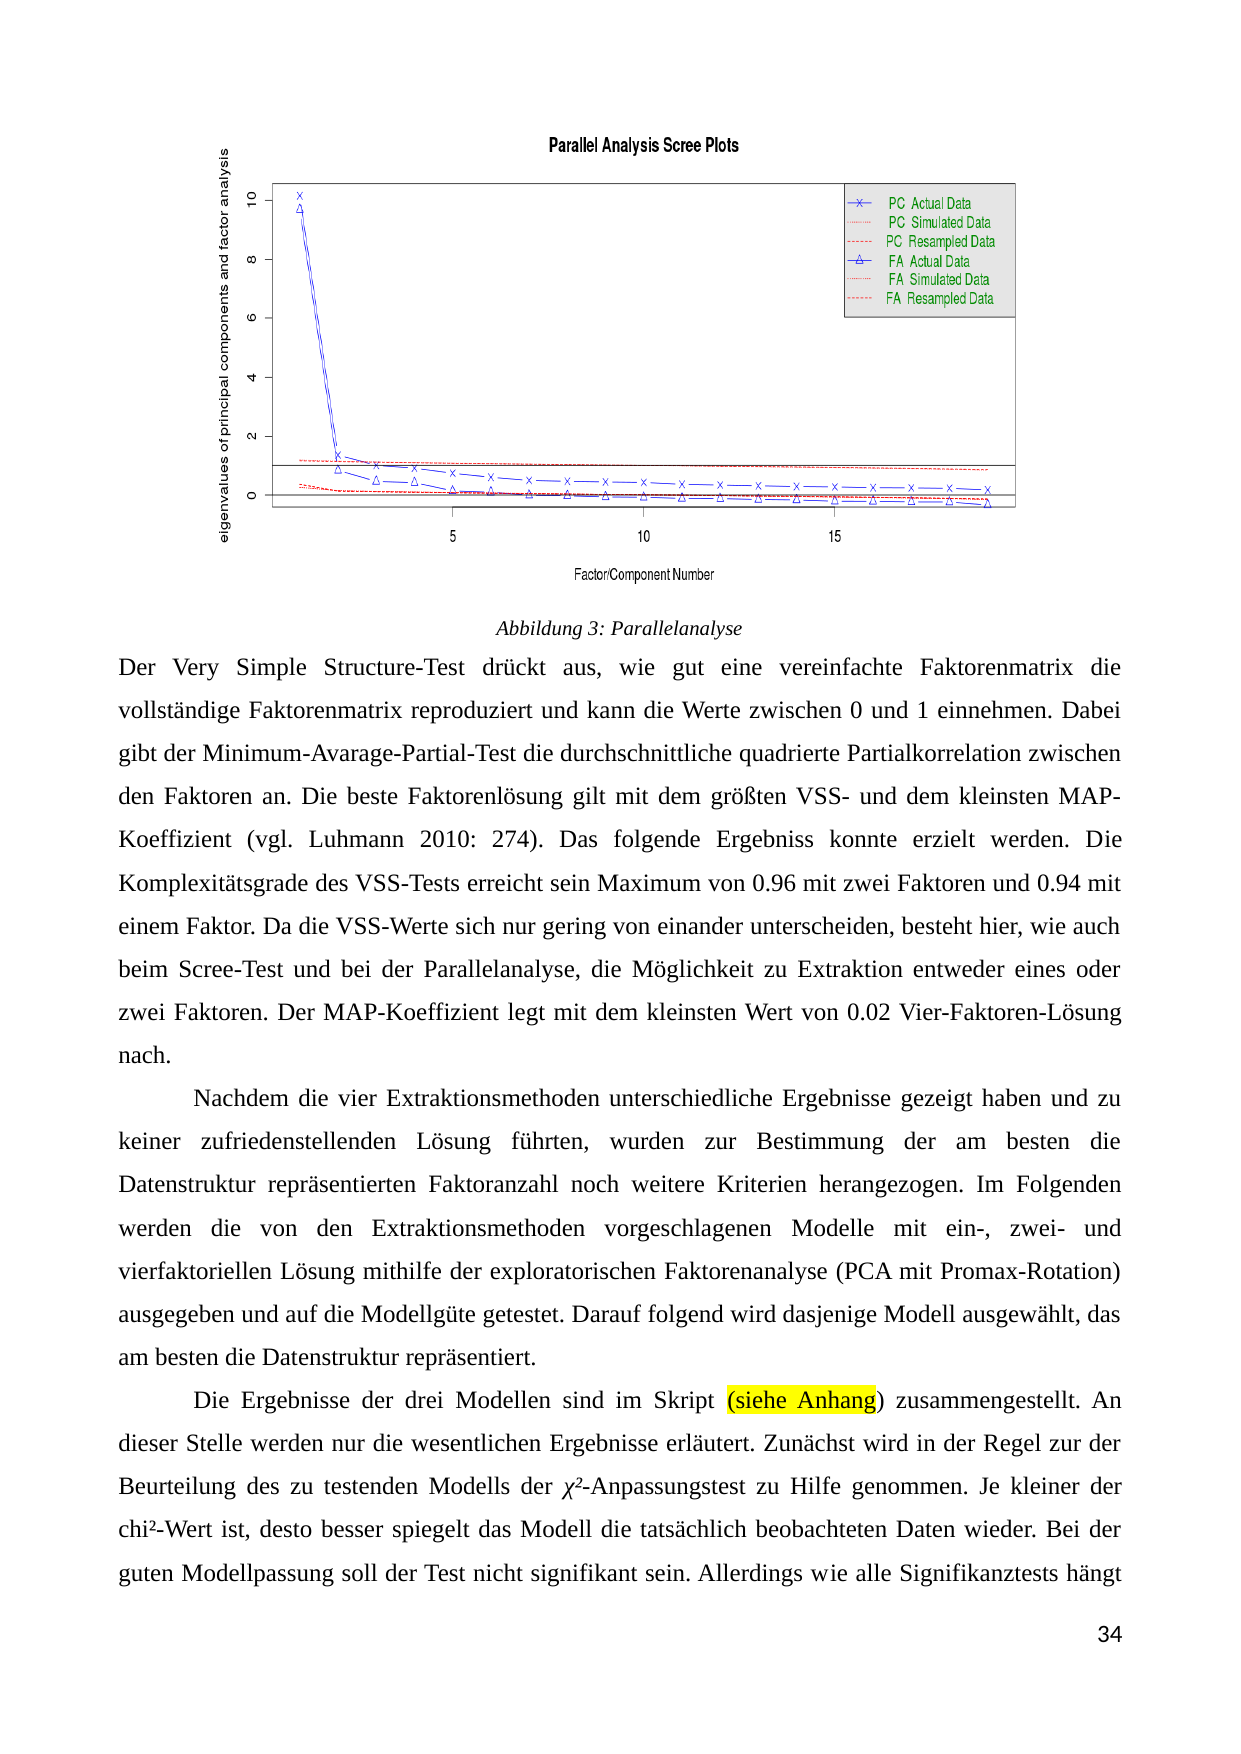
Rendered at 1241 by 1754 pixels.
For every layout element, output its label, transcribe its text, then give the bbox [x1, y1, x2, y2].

text Nachdem die vier Extraktionsmethoden unterschiedliche Ergebnisse gezeigt haben und zu keiner zufriedenstellenden Lösung führten, wurden zur Bestimmung der am besten die Datenstruktur repräsentierten Faktoranzahl noch weitere Kriterien herangezogen. Im Folgenden werden die von den Extraktionsmethoden vorgeschlagenen Modelle mit ein-, zwei- und vierfaktoriellen Lösung mithilfe der exploratorischen Faktorenanalyse (PCA mit Promax-Rotation) ausgegeben und auf die Modellgüte getestet. Darauf folgend wird dasjenige Modell ausgewählt, das am besten die Datenstruktur repräsentiert. [118, 1083, 1122, 1371]
picture [215, 105, 1044, 604]
text Abbildung 3: Parallelanalyse [118, 106, 1122, 640]
text Die Ergebnisse der drei Modellen sind im Skript (siehe Anhang) zusammengestellt. An dieser Stelle werden nur die wesentlichen Ergebnisse erläutert. Zunächst wird in der Regel zur der Beurteilung des zu testenden Modells der χ²-Anpassungstest zu Hilfe genommen. Je kleiner der chi²-Wert ist, desto besser spiegelt das Modell die tatsächlich beobachteten Daten wieder. Bei der guten Modellpassung soll der Test nicht signifikant sein. Allerdings wie alle Signifikanztests hängt [118, 1385, 1122, 1586]
text Der Very Simple Structure-Test drückt aus, wie gut eine vereinfachte Faktorenmatrix die vollständige Faktorenmatrix reproduziert und kann die Werte zwischen 0 und 1 einnehmen. Dabei gibt der Minimum-Avarage-Partial-Test die durchschnittliche quadrierte Partialkorrelation zwischen den Faktoren an. Die beste Faktorenlösung gilt mit dem größten VSS- und dem kleinsten MAP-Koeffizient (vgl. Luhmann 2010: 274). Das folgende Ergebniss konnte erzielt werden. Die Komplexitätsgrade des VSS-Tests erreicht sein Maximum von 0.96 mit zwei Faktoren und 0.94 mit einem Faktor. Da die VSS-Werte sich nur gering von einander unterscheiden, besteht hier, wie auch beim Scree-Test und bei der Parallelanalyse, die Möglichkeit zu Extraktion entweder eines oder zwei Faktoren. Der MAP-Koeffizient legt mit dem kleinsten Wert von 0.02 Vier-Faktoren-Lösung nach. [118, 652, 1122, 1069]
